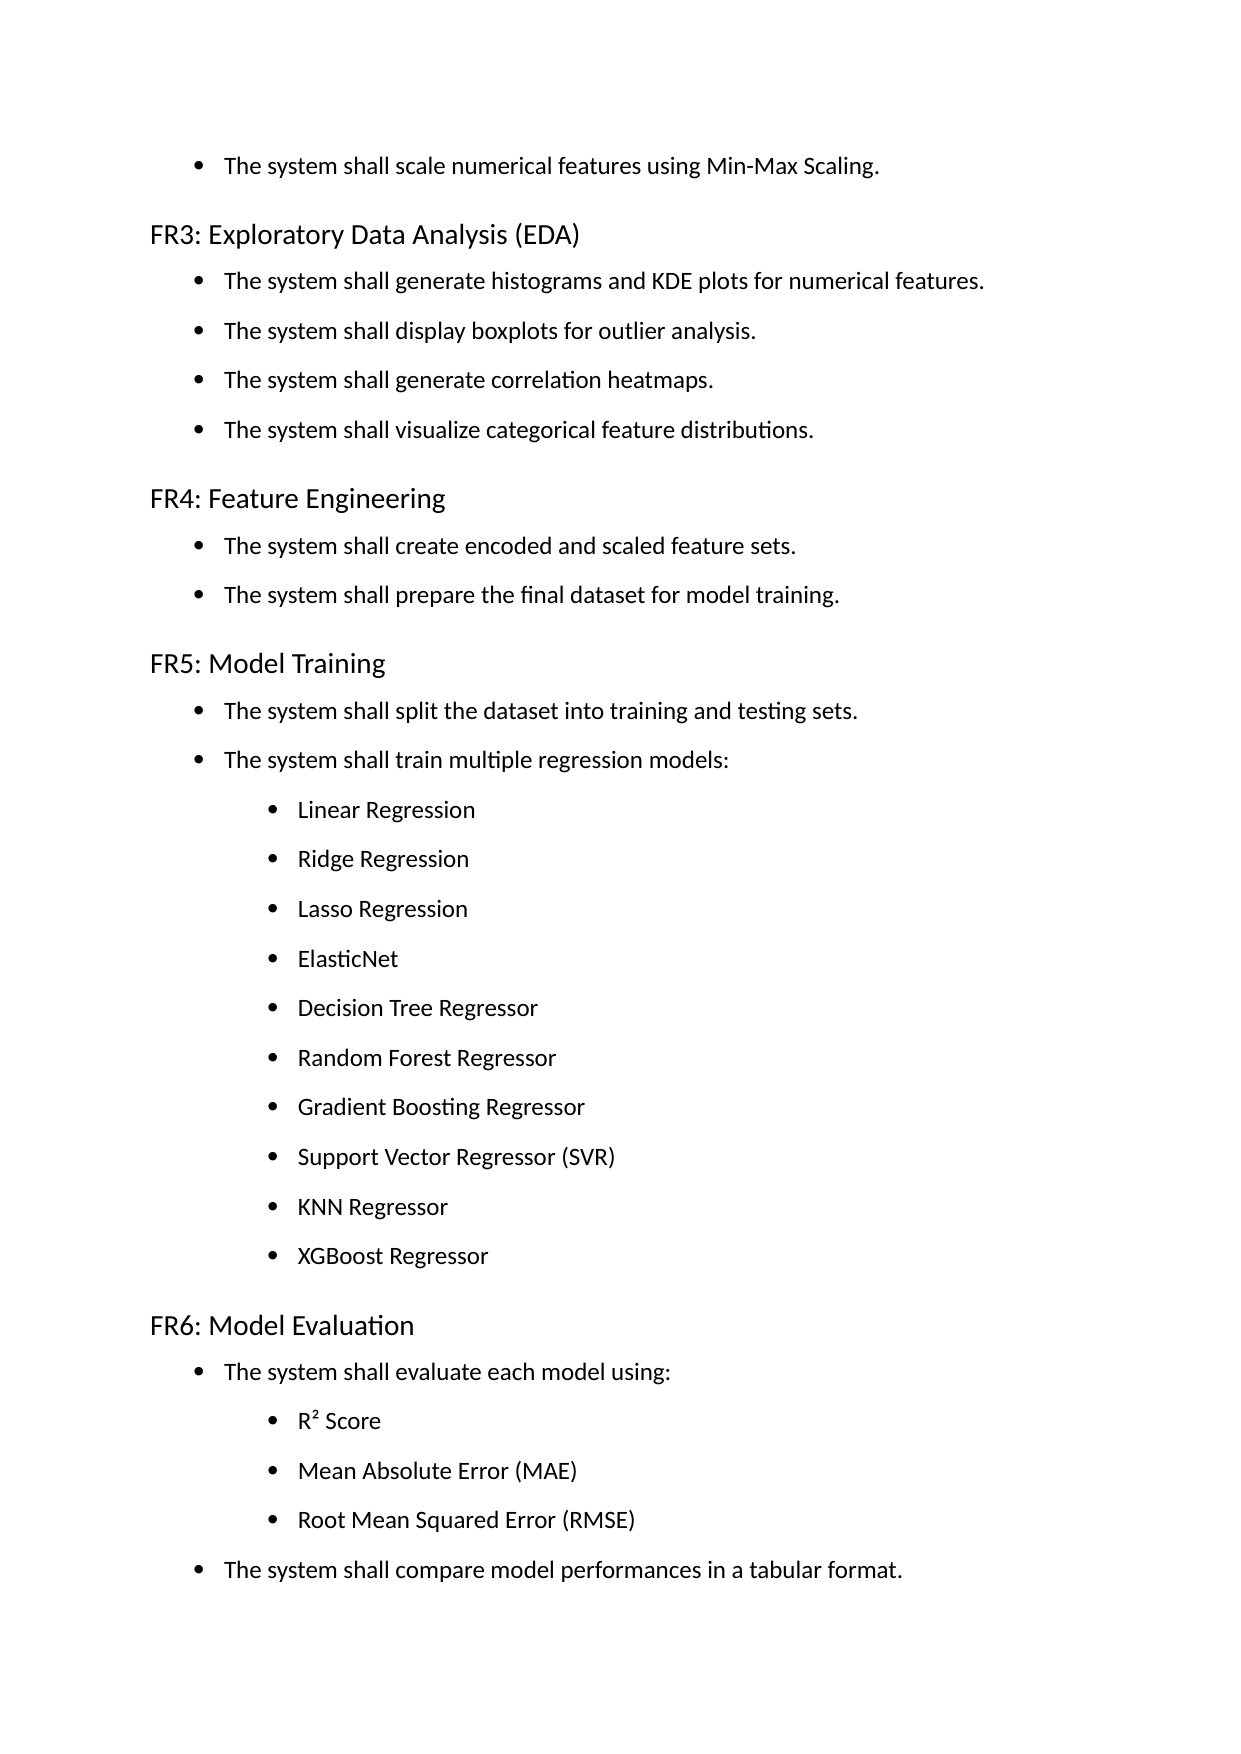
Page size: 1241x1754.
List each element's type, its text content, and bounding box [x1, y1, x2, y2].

list The system shall create encoded and scaled feature sets. [194, 530, 1090, 560]
list The system shall generate correlation heatmaps. [194, 365, 1090, 395]
list Decision Tree Regressor [268, 992, 1090, 1023]
list The system shall visualize categorical feature distributions. [194, 414, 1090, 445]
list Random Forest Regressor [268, 1042, 1090, 1072]
list ElasticNet [268, 943, 1090, 973]
list The system shall prepare the final dataset for model training. [194, 579, 1090, 610]
list Linear Regression [268, 794, 1090, 824]
list Support Vector Regressor (SVR) [268, 1141, 1090, 1172]
list Lasso Regression [268, 893, 1090, 924]
list The system shall generate histograms and KDE plots for numerical features. [194, 266, 1090, 296]
subtitle FR4: Feature Engineering [150, 481, 1090, 516]
list The system shall split the dataset into training and testing sets. [194, 695, 1090, 725]
list Ridge Regression [268, 844, 1090, 874]
subtitle FR3: Exploratory Data Analysis (EDA) [150, 216, 1090, 252]
list Gradient Boosting Regressor [268, 1092, 1090, 1122]
list The system shall scale numerical features using Min-Max Scaling. [194, 150, 1090, 181]
list Mean Absolute Error (MAE) [268, 1455, 1090, 1486]
list The system shall display boxplots for outlier analysis. [194, 315, 1090, 346]
list R² Score [268, 1405, 1090, 1436]
list Root Mean Squared Error (RMSE) [268, 1504, 1090, 1535]
list KNN Regressor [268, 1191, 1090, 1221]
subtitle FR5: Model Training [150, 646, 1090, 681]
list The system shall train multiple regression models: [194, 744, 1090, 775]
list The system shall evaluate each model using: [194, 1356, 1090, 1386]
subtitle FR6: Model Evaluation [150, 1307, 1090, 1342]
list The system shall compare model performances in a tabular format. [194, 1554, 1090, 1585]
list XGBoost Regressor [268, 1240, 1090, 1271]
